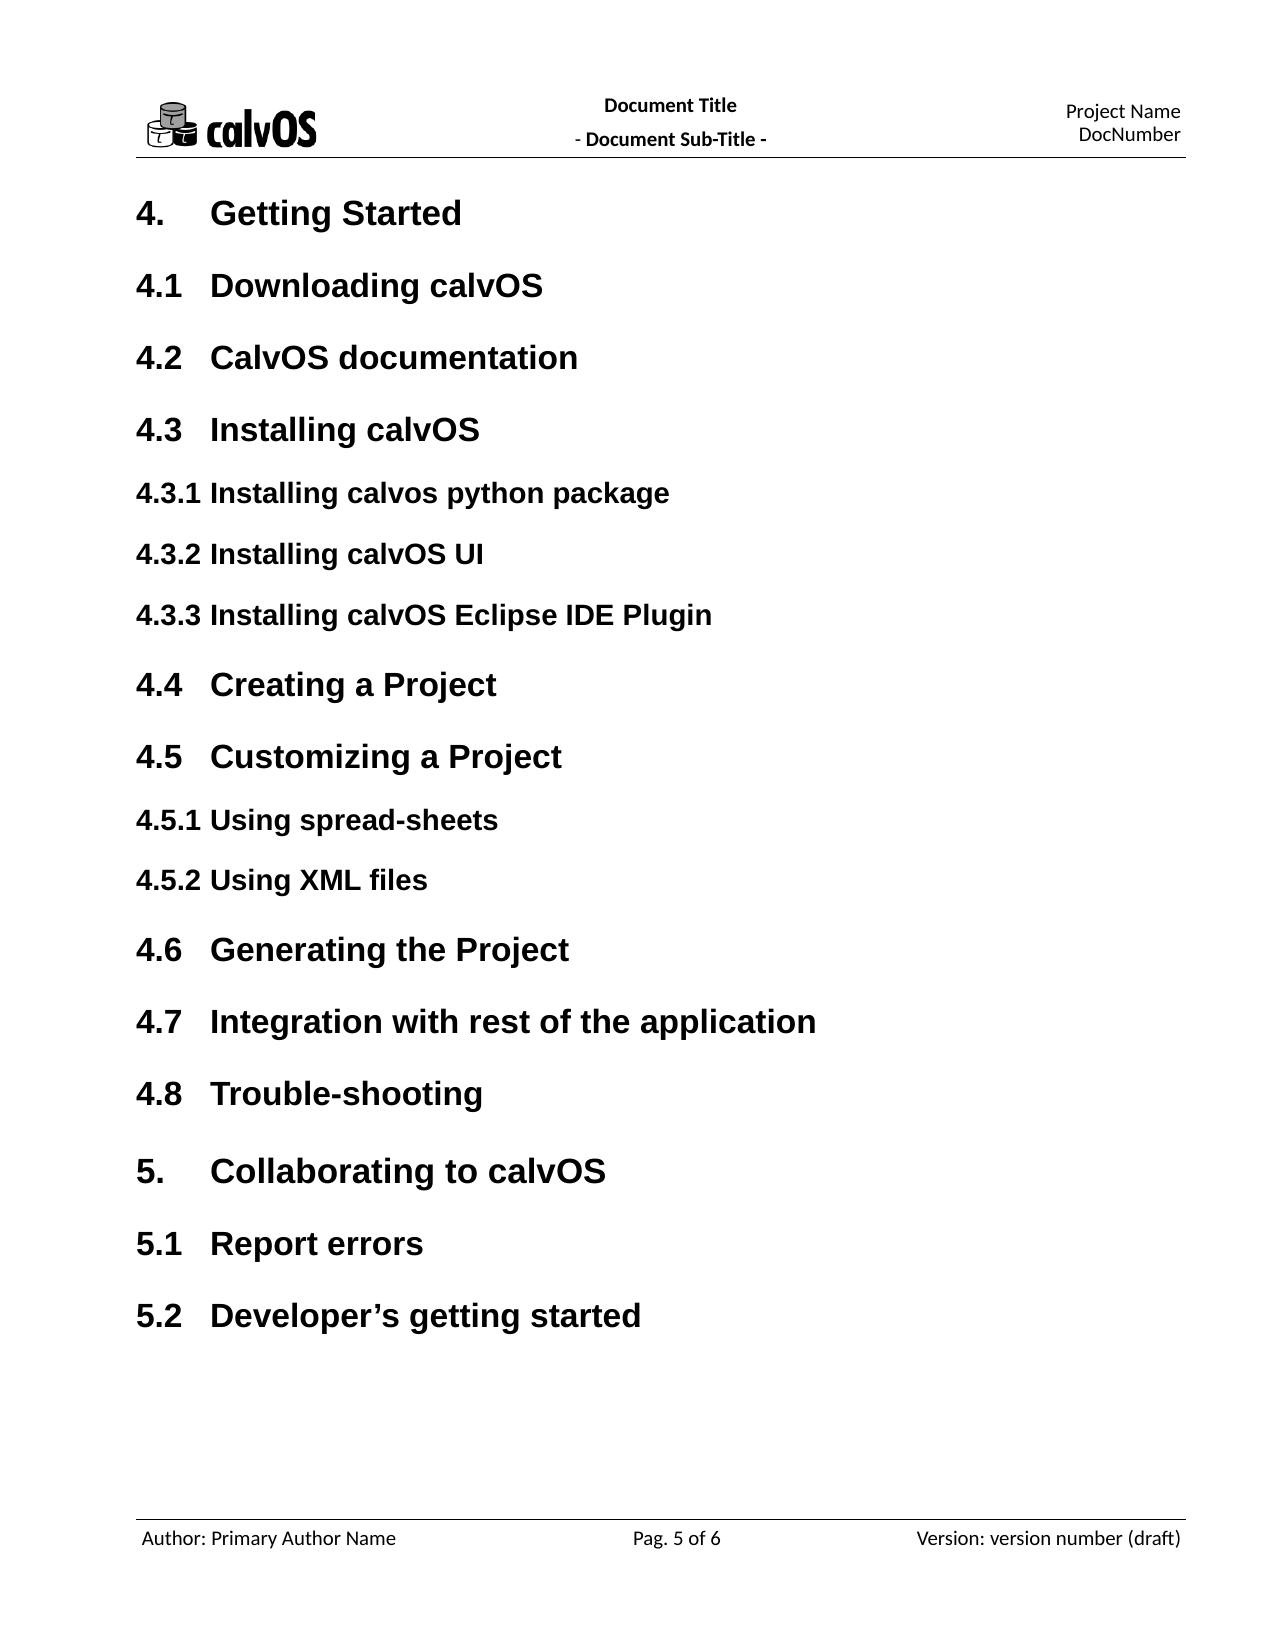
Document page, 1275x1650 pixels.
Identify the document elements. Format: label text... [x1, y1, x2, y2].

subtitle Using spread-sheets [136, 802, 1186, 836]
subtitle Integration with rest of the application [136, 1002, 1186, 1041]
subtitle Developer’s getting started [136, 1296, 1186, 1334]
subtitle CalvOS documentation [136, 338, 1186, 377]
subtitle Collaborating to calvOS [136, 1150, 1186, 1191]
subtitle Installing calvOS Eclipse IDE Plugin [136, 598, 1186, 631]
subtitle Generating the Project [136, 930, 1186, 969]
subtitle Using XML files [136, 863, 1186, 897]
subtitle Creating a Project [136, 665, 1186, 703]
subtitle Downloading calvOS [136, 266, 1186, 305]
subtitle Installing calvos python package [136, 476, 1186, 510]
subtitle Report errors [136, 1224, 1186, 1263]
subtitle Getting Started [136, 193, 1186, 233]
subtitle Trouble-shooting [136, 1074, 1186, 1113]
subtitle Installing calvOS UI [136, 537, 1186, 571]
subtitle Installing calvOS [136, 410, 1186, 449]
subtitle Customizing a Project [136, 737, 1186, 775]
picture [147, 102, 317, 148]
